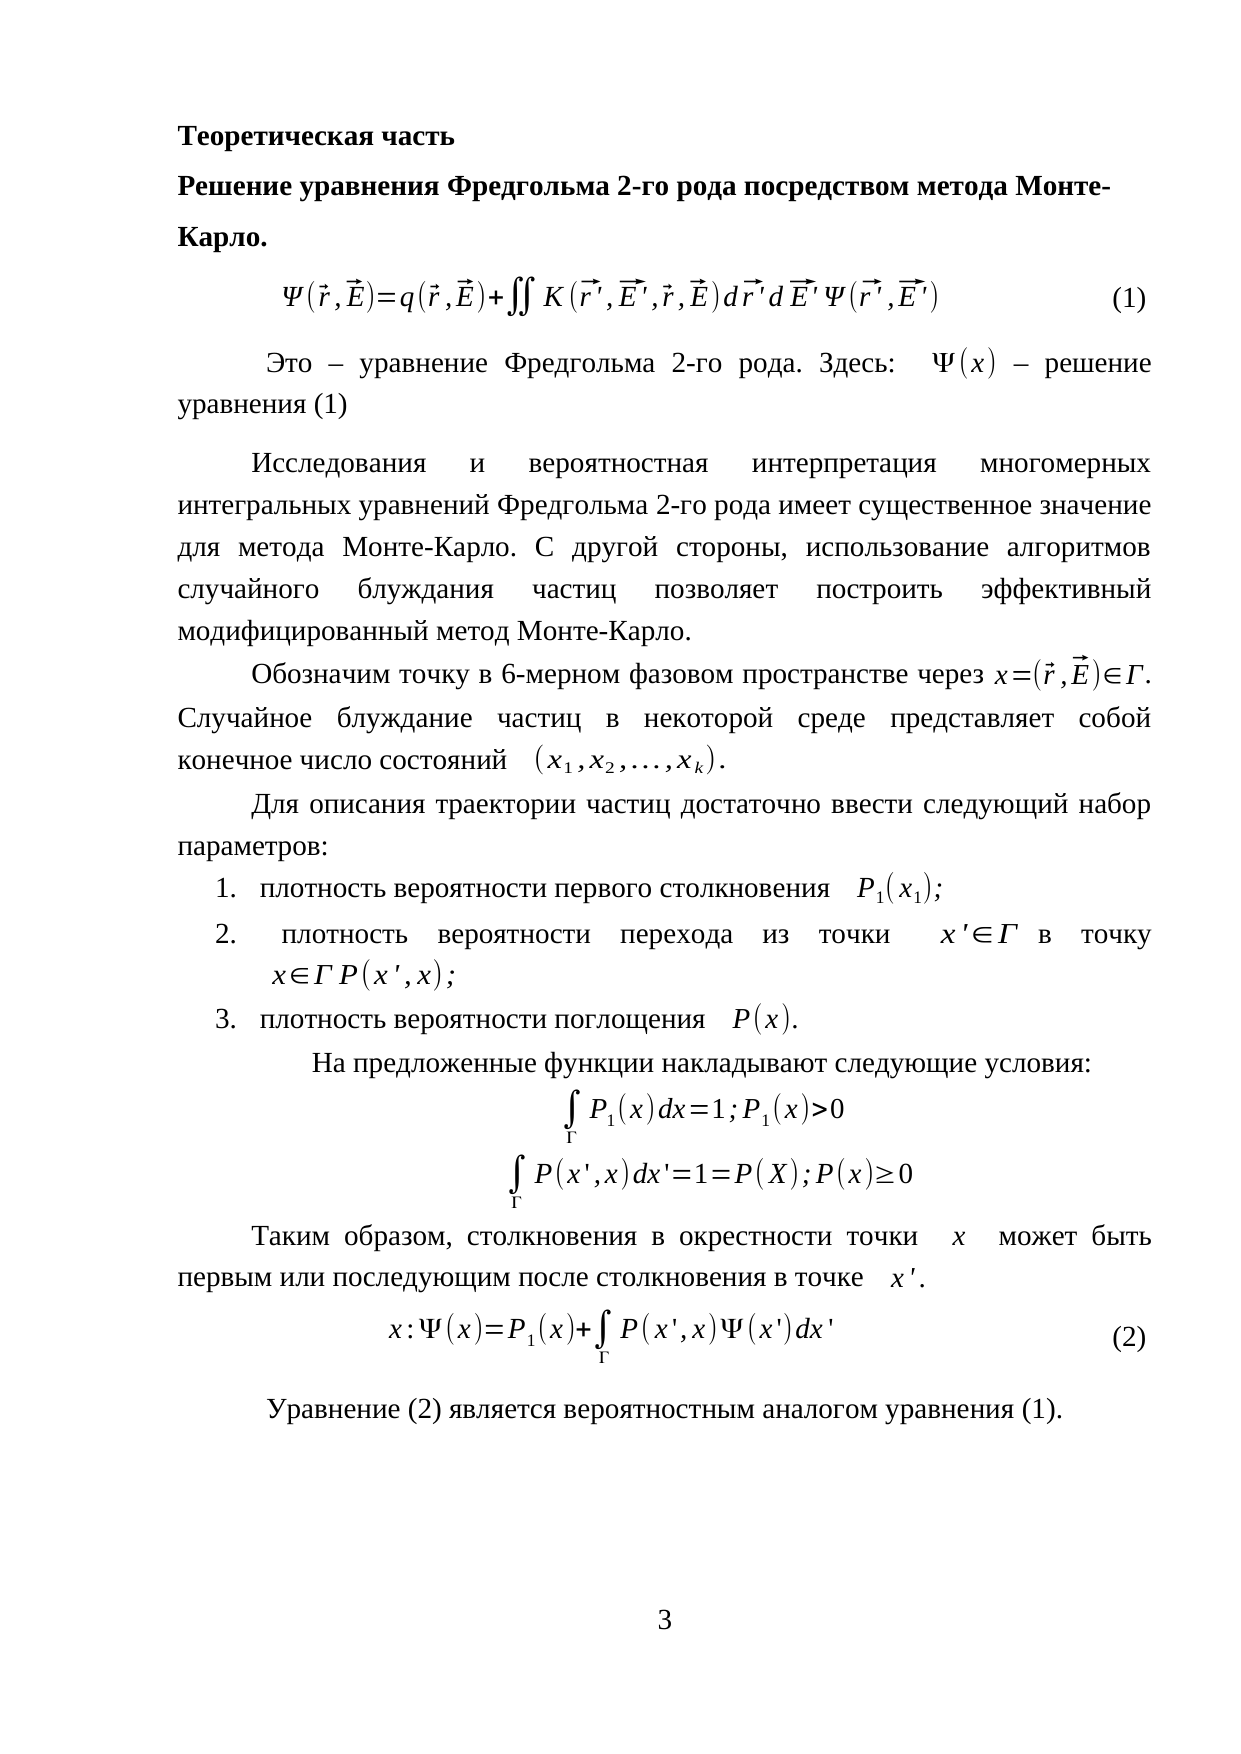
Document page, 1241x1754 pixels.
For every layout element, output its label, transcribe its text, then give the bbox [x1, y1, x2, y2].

text Обозначим точку в 6-мерном фазовом пространстве через . Случайное блуждание частиц в некоторой среде представляет собой конечное число состояний [177, 654, 1152, 778]
text Исследования и вероятностная интерпретация многомерных интегральных уравнений Фредгольма 2-го рода имеет существенное значение для метода Монте-Карло. С другой стороны, использование алгоритмов случайного блуждания частиц позволяет построить эффективный модифицированный метод Монте-Карло. [177, 445, 1152, 646]
table_header [177, 1302, 1043, 1391]
text Уравнение (2) является вероятностным аналогом уравнения (1). [177, 1391, 1152, 1424]
text Это – уравнение Фредгольма 2-го рода. Здесь: – решение уравнения (1) [177, 345, 1152, 419]
table_header (1) [1043, 269, 1152, 345]
list плотность вероятности первого столкновения [215, 870, 1152, 908]
text Таким образом, столкновения в окрестности точки может быть первым или последующим после столкновения в точке [177, 1218, 1152, 1293]
subtitle Теоретическая часть [177, 118, 1231, 152]
table_header [177, 269, 1043, 345]
list плотность вероятности перехода из точки в точку [215, 916, 1152, 993]
text Для описания траектории частиц достаточно ввести следующий набор параметров: [177, 786, 1152, 862]
subtitle Решение уравнения Фредгольма 2-го рода посредством метода Монте-Карло. [177, 168, 1152, 252]
table_header (2) [1043, 1302, 1152, 1391]
list плотность вероятности поглощения [215, 1001, 1152, 1037]
list На предложенные функции накладывают следующие условия: [215, 1045, 1152, 1144]
